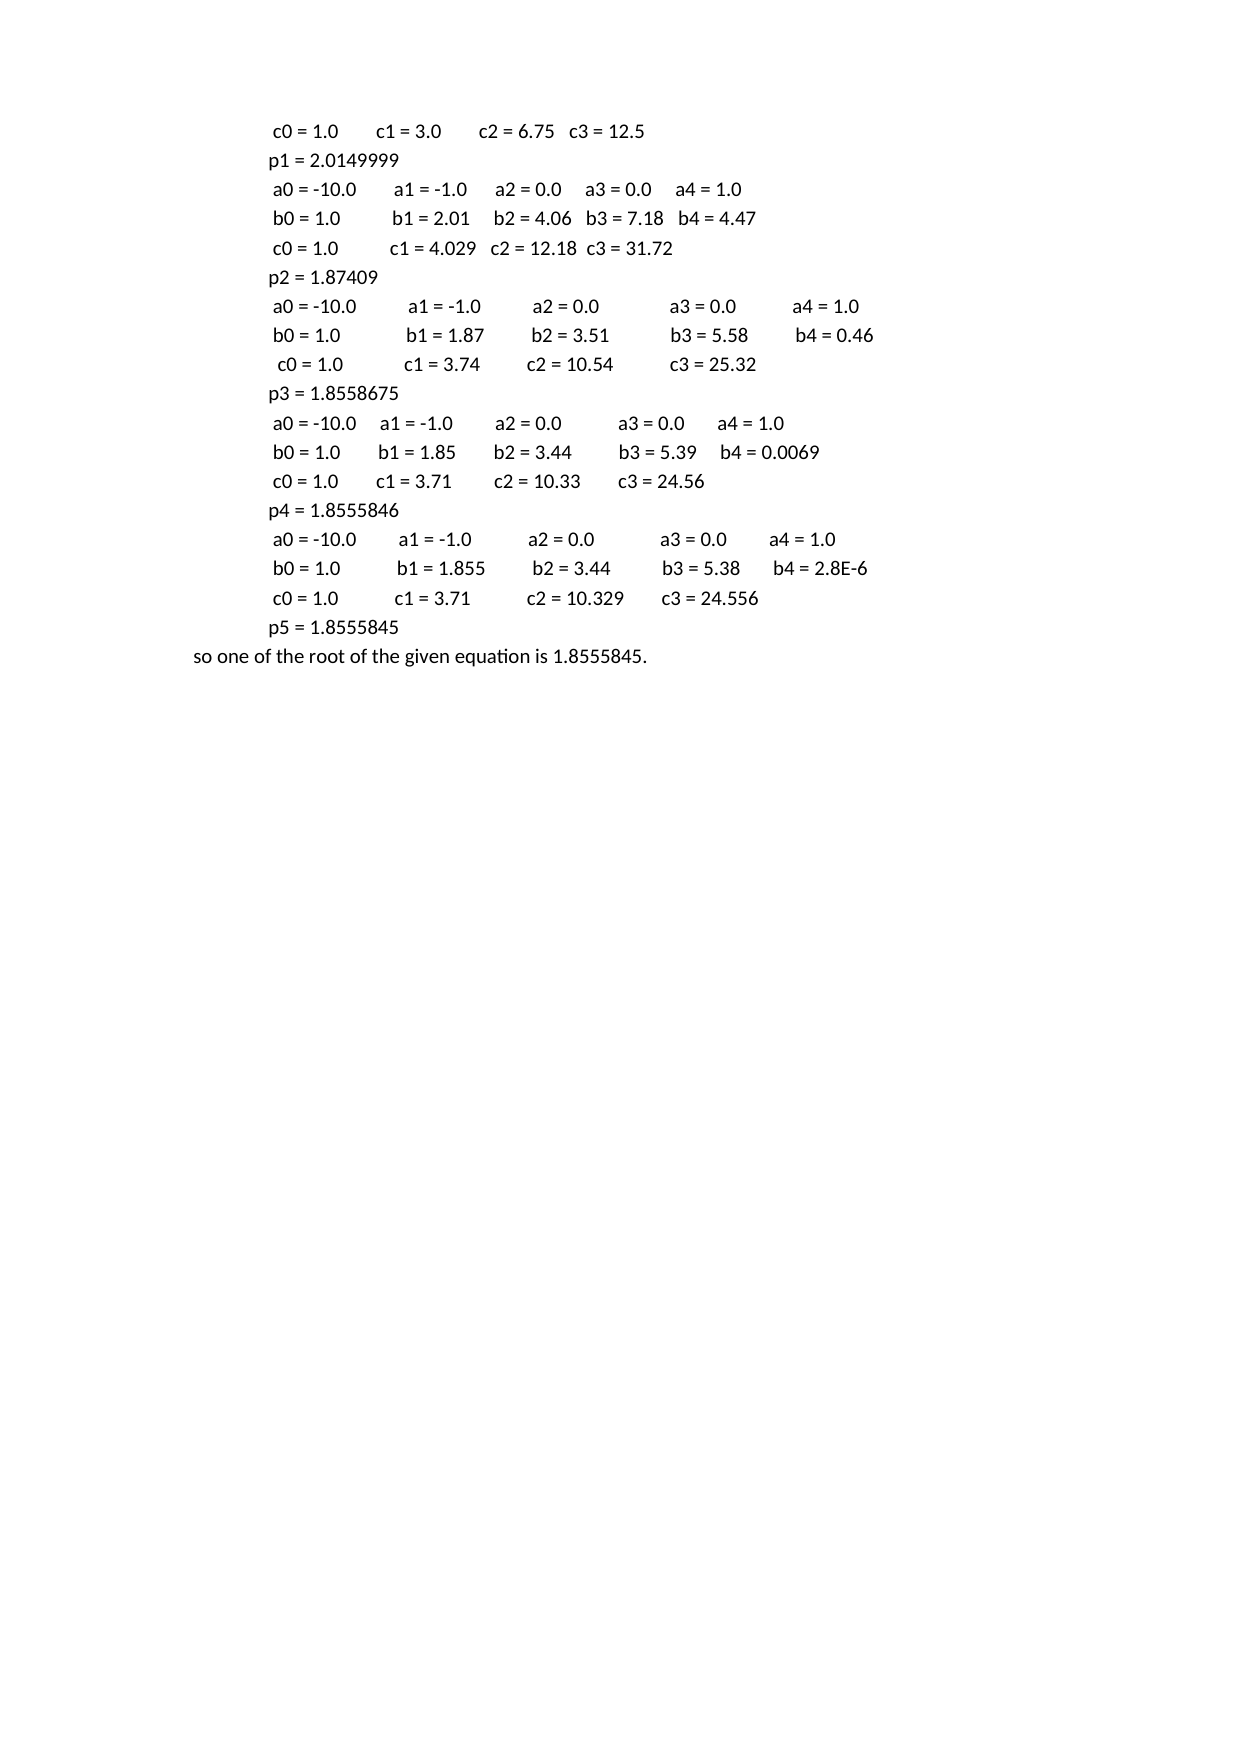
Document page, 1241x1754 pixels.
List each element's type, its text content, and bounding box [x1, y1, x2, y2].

text p1 = 2.0149999 [268, 147, 1122, 173]
text p2 = 1.87409 [268, 264, 1122, 289]
text a0 = -10.0 a1 = -1.0 a2 = 0.0 a3 = 0.0 a4 = 1.0 [268, 293, 1122, 318]
text c0 = 1.0 c1 = 3.71 c2 = 10.329 c3 = 24.556 [268, 585, 1122, 610]
text a0 = -10.0 a1 = -1.0 a2 = 0.0 a3 = 0.0 a4 = 1.0 [268, 410, 1122, 435]
text a0 = -10.0 a1 = -1.0 a2 = 0.0 a3 = 0.0 a4 = 1.0 [268, 176, 1122, 202]
text c0 = 1.0 c1 = 3.71 c2 = 10.33 c3 = 24.56 [268, 468, 1122, 493]
text b0 = 1.0 b1 = 1.855 b2 = 3.44 b3 = 5.38 b4 = 2.8E-6 [268, 556, 1122, 581]
text b0 = 1.0 b1 = 1.87 b2 = 3.51 b3 = 5.58 b4 = 0.46 [268, 322, 1122, 348]
text a0 = -10.0 a1 = -1.0 a2 = 0.0 a3 = 0.0 a4 = 1.0 [268, 526, 1122, 552]
text b0 = 1.0 b1 = 2.01 b2 = 4.06 b3 = 7.18 b4 = 4.47 [268, 206, 1122, 231]
text b0 = 1.0 b1 = 1.85 b2 = 3.44 b3 = 5.39 b4 = 0.0069 [268, 439, 1122, 464]
text c0 = 1.0 c1 = 3.0 c2 = 6.75 c3 = 12.5 [268, 118, 1122, 143]
text c0 = 1.0 c1 = 4.029 c2 = 12.18 c3 = 31.72 [268, 235, 1122, 260]
text so one of the root of the given equation is 1.8555845. [193, 643, 1122, 668]
text p5 = 1.8555845 [268, 614, 1122, 639]
text c0 = 1.0 c1 = 3.74 c2 = 10.54 c3 = 25.32 [268, 351, 1122, 377]
text p4 = 1.8555846 [268, 497, 1122, 523]
text p3 = 1.8558675 [268, 381, 1122, 406]
